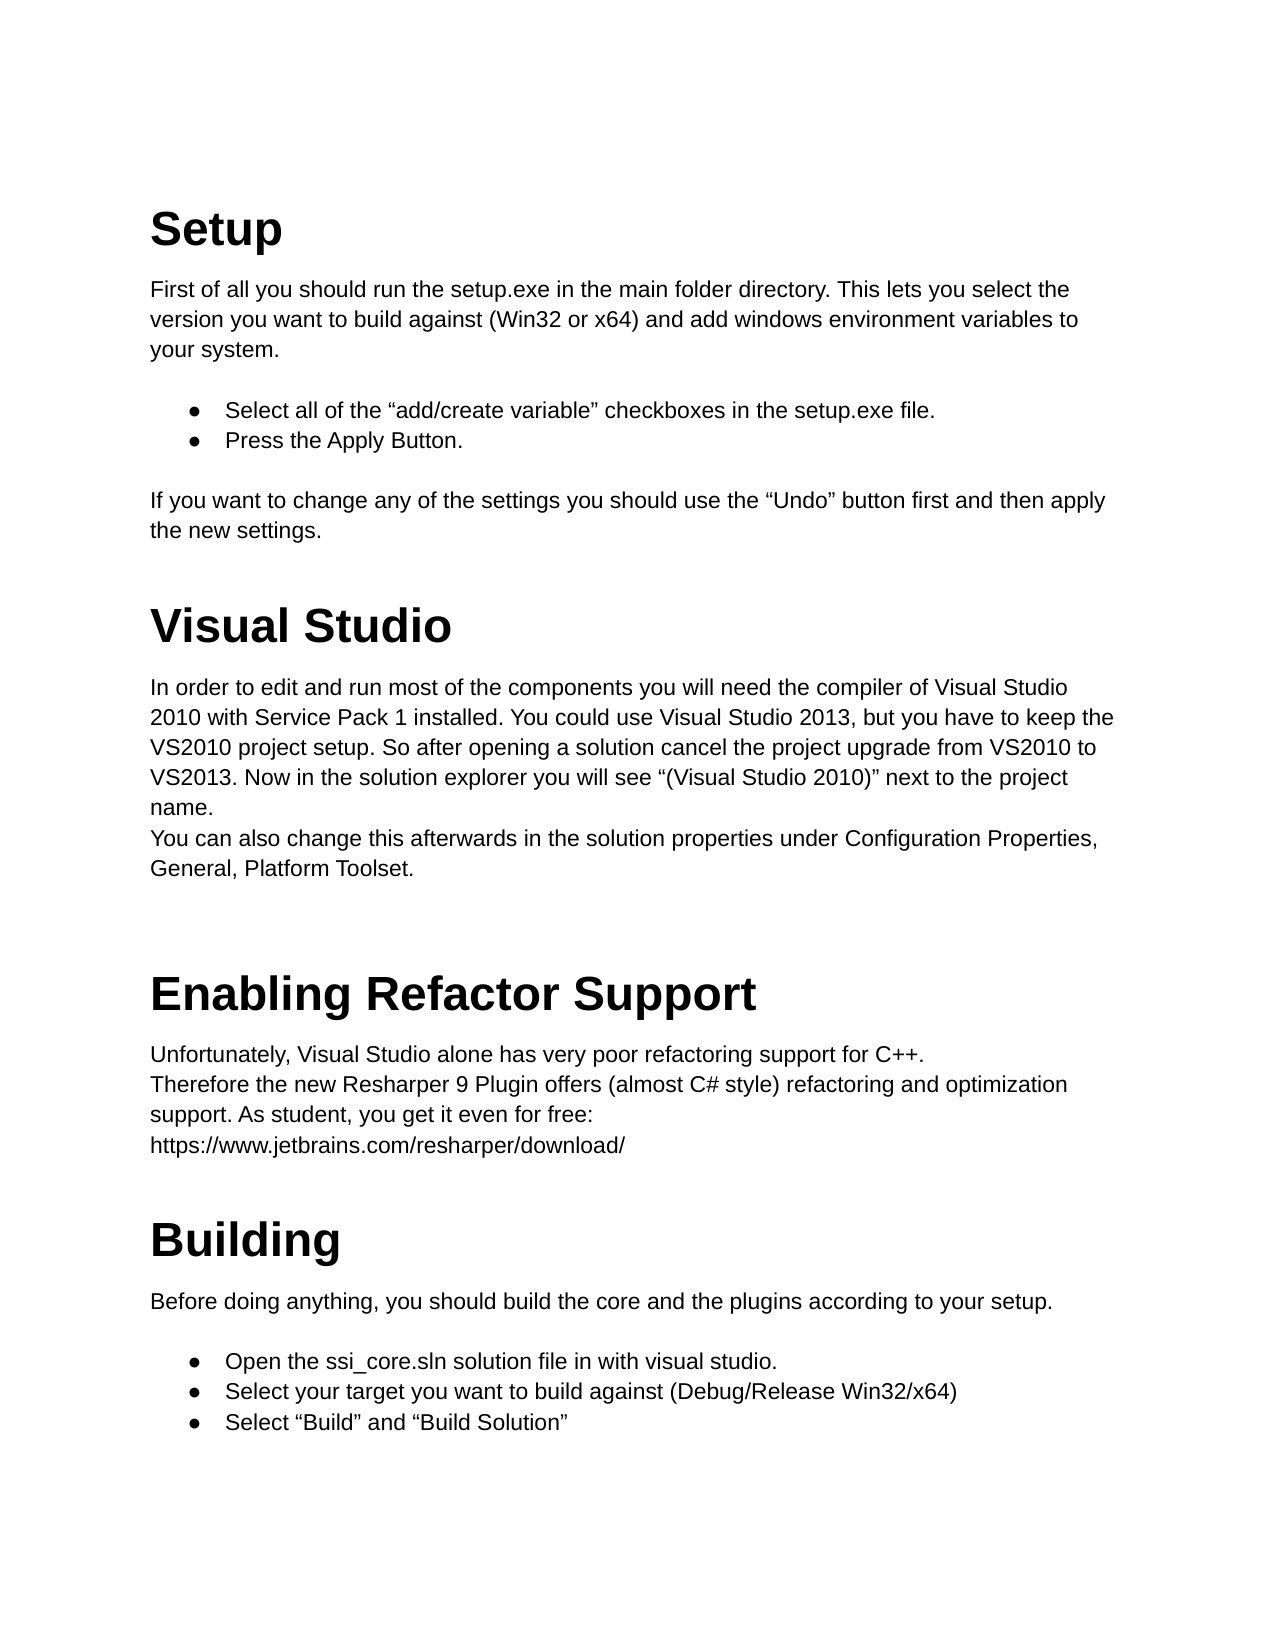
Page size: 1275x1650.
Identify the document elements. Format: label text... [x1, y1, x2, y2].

text Therefore the new Resharper 9 Plugin offers (almost C# style) refactoring and optimization support. As student, you get it even for free: [150, 1071, 1125, 1128]
subtitle Building [150, 1212, 1125, 1267]
list Press the Apply Button. [187, 427, 1125, 453]
subtitle Setup [150, 200, 1125, 255]
text Before doing anything, you should build the core and the plugins according to your setup. [150, 1288, 1125, 1314]
list Select your target you want to build against (Debug/Release Win32/x64) [187, 1378, 1125, 1405]
text First of all you should run the setup.exe in the main folder directory. This lets you select the version you want to build against (Win32 or x64) and add windows environment variables to your system. [150, 276, 1125, 363]
list Open the ssi_core.sln solution file in with visual studio. [187, 1348, 1125, 1374]
text Unfortunately, Visual Studio alone has very poor refactoring support for C++. [150, 1041, 1125, 1067]
subtitle Visual Studio [150, 598, 1125, 653]
text https://www.jetbrains.com/resharper/download/ [150, 1132, 1125, 1158]
list Select all of the “add/create variable” checkboxes in the setup.exe file. [187, 397, 1125, 423]
subtitle You can also change this afterwards in the solution properties under Configuration Properties, General, Platform Toolset. [150, 824, 1125, 881]
text If you want to change any of the settings you should use the “Undo” button first and then apply the new settings. [150, 487, 1125, 544]
text In order to edit and run most of the components you will need the compiler of Visual Studio 2010 with Service Pack 1 installed. You could use Visual Studio 2013, but you have to keep the VS2010 project setup. So after opening a solution cancel the project upgrade from VS2010 to VS2013. Now in the solution explorer you will see “(Visual Studio 2010)” next to the project name. [150, 673, 1125, 821]
subtitle Enabling Refactor Support [150, 965, 1125, 1020]
list Select “Build” and “Build Solution” [187, 1408, 1125, 1435]
